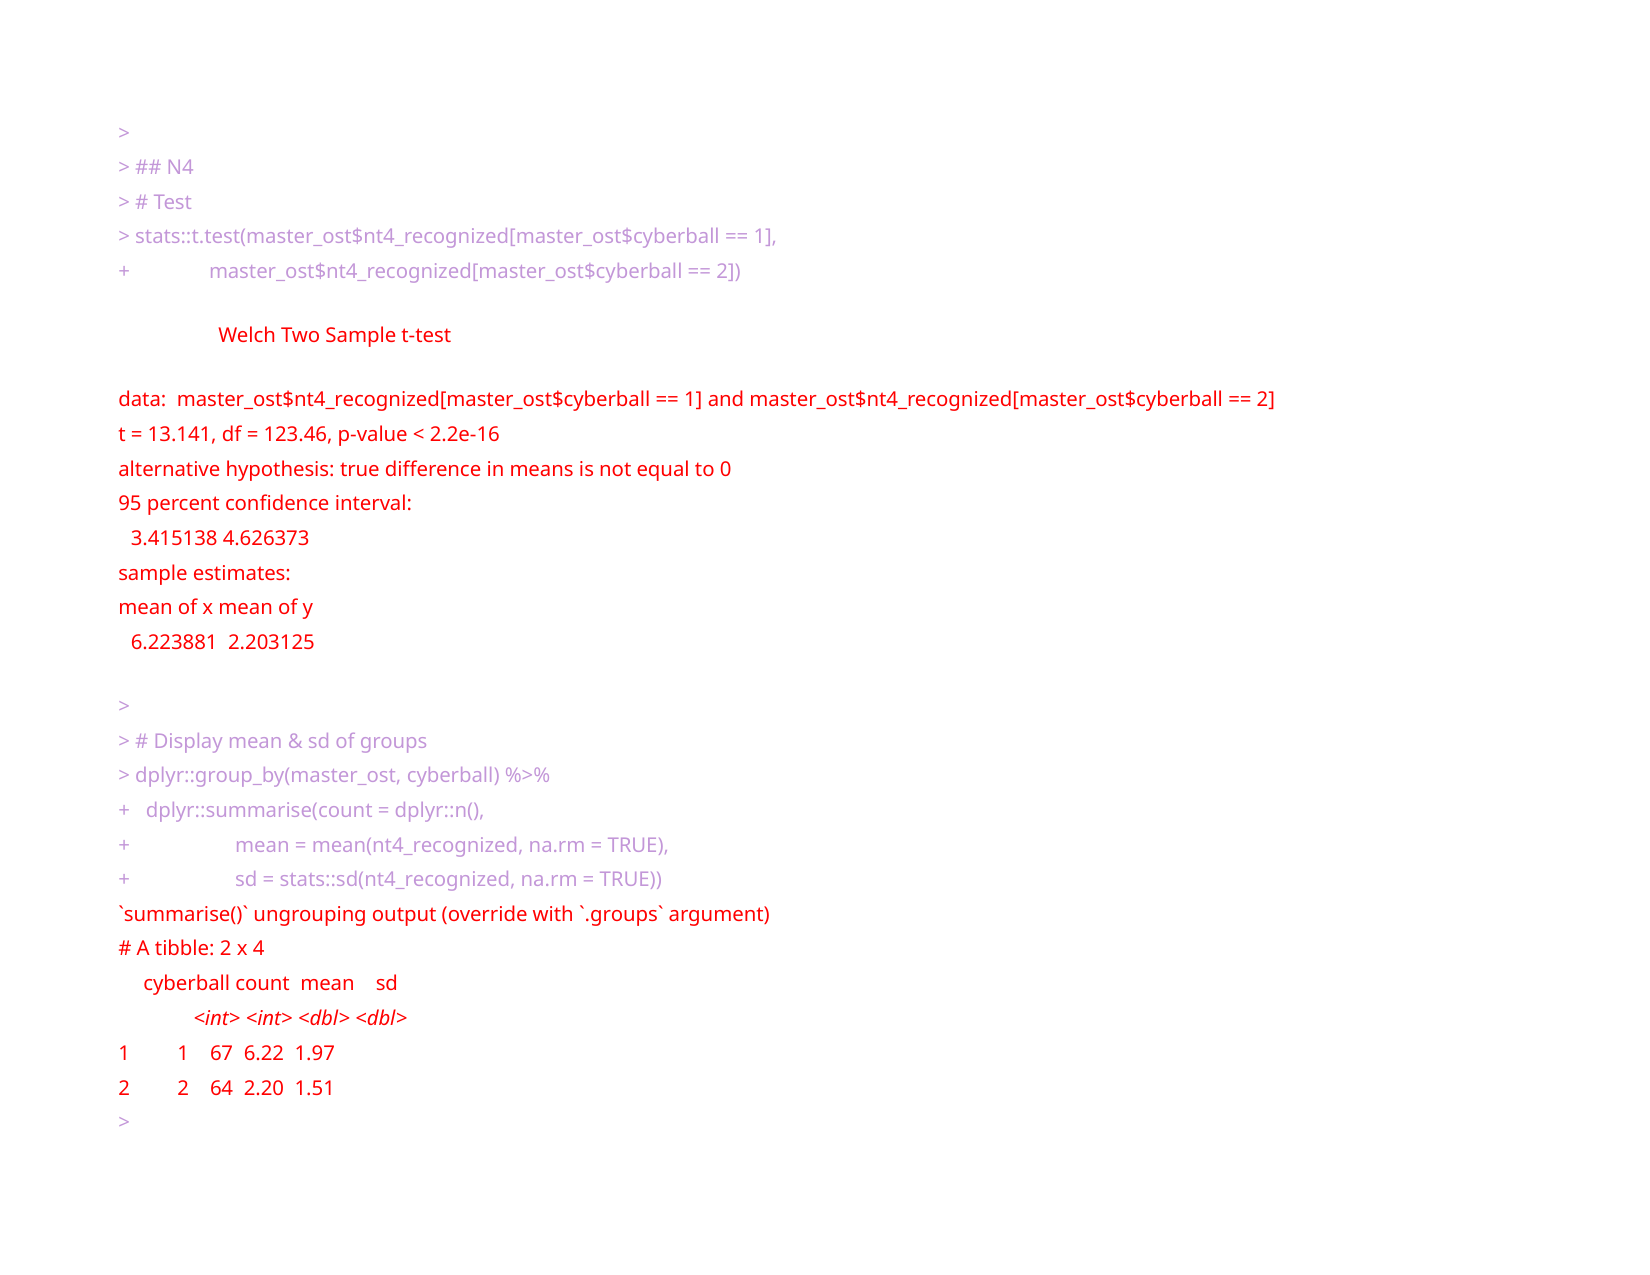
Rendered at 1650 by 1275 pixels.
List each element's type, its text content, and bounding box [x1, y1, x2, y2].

text > ## N4 [118, 153, 1532, 180]
text `summarise()` ungrouping output (override with `.groups` argument) [118, 899, 1532, 927]
text > [118, 118, 1532, 146]
text > # Display mean & sd of groups [118, 727, 1532, 754]
text # A tibble: 2 x 4 [118, 934, 1532, 962]
text > [118, 1108, 1532, 1136]
text + sd = stats::sd(nt4_recognized, na.rm = TRUE)) [118, 865, 1532, 893]
text t = 13.141, df = 123.46, p-value < 2.2e-16 [118, 419, 1532, 447]
text Welch Two Sample t-test [118, 321, 1532, 348]
text 6.223881 2.203125 [118, 627, 1532, 656]
text 95 percent confidence interval: [118, 489, 1532, 516]
text cyberball count mean sd [118, 969, 1532, 997]
text > # Test [118, 187, 1532, 215]
text 1 1 67 6.22 1.97 [118, 1039, 1532, 1066]
text + mean = mean(nt4_recognized, na.rm = TRUE), [118, 830, 1532, 858]
text 3.415138 4.626373 [118, 523, 1532, 551]
text <int> <int> <dbl> <dbl> [118, 1004, 1532, 1032]
text alternative hypothesis: true difference in means is not equal to 0 [118, 454, 1532, 482]
text sample estimates: [118, 558, 1532, 586]
text > [118, 692, 1532, 720]
text + master_ost$nt4_recognized[master_ost$cyberball == 2]) [118, 256, 1532, 284]
text > stats::t.test(master_ost$nt4_recognized[master_ost$cyberball == 1], [118, 222, 1532, 249]
text + dplyr::summarise(count = dplyr::n(), [118, 796, 1532, 823]
text mean of x mean of y [118, 593, 1532, 621]
text data: master_ost$nt4_recognized[master_ost$cyberball == 1] and master_ost$nt4_recognized[master_ost$cyberball == 2] [118, 385, 1532, 413]
text > dplyr::group_by(master_ost, cyberball) %>% [118, 761, 1532, 789]
text 2 2 64 2.20 1.51 [118, 1073, 1532, 1101]
